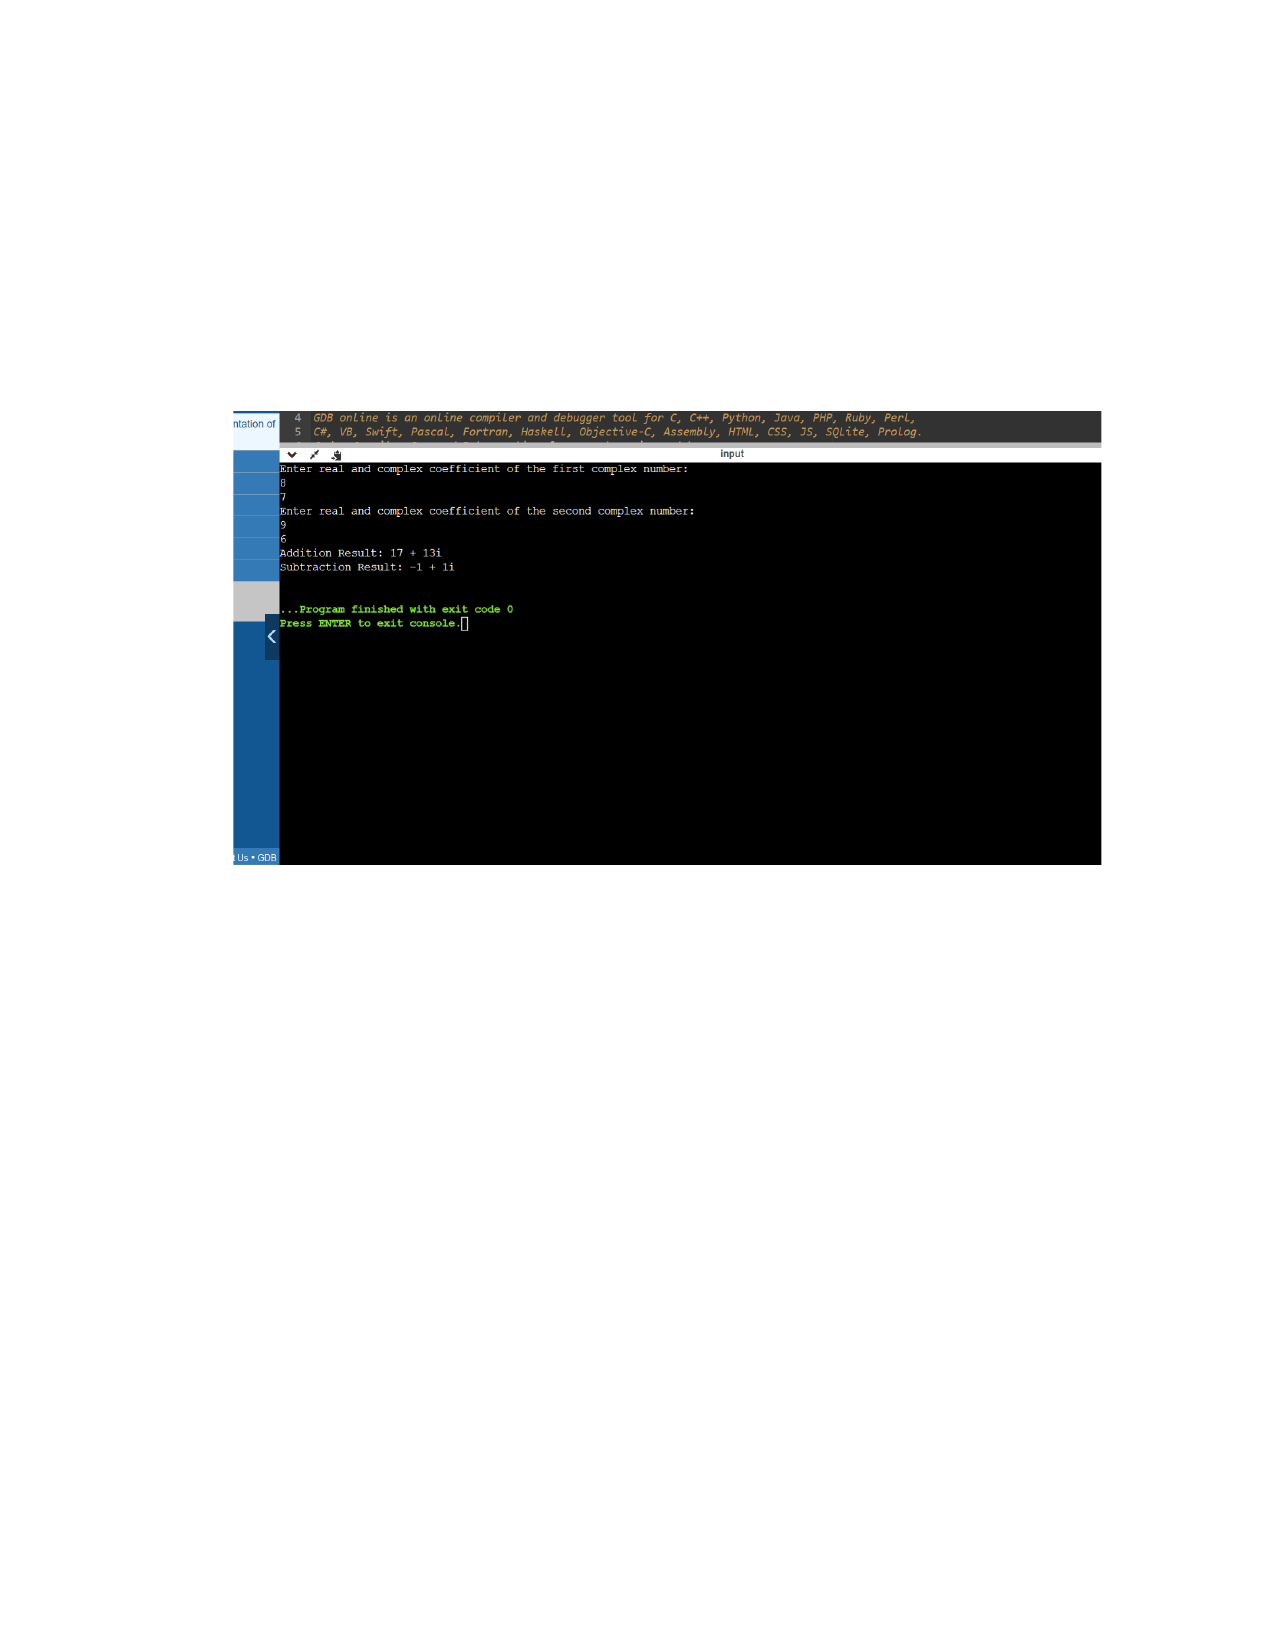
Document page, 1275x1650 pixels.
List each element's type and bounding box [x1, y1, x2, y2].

picture [233, 411, 1102, 865]
